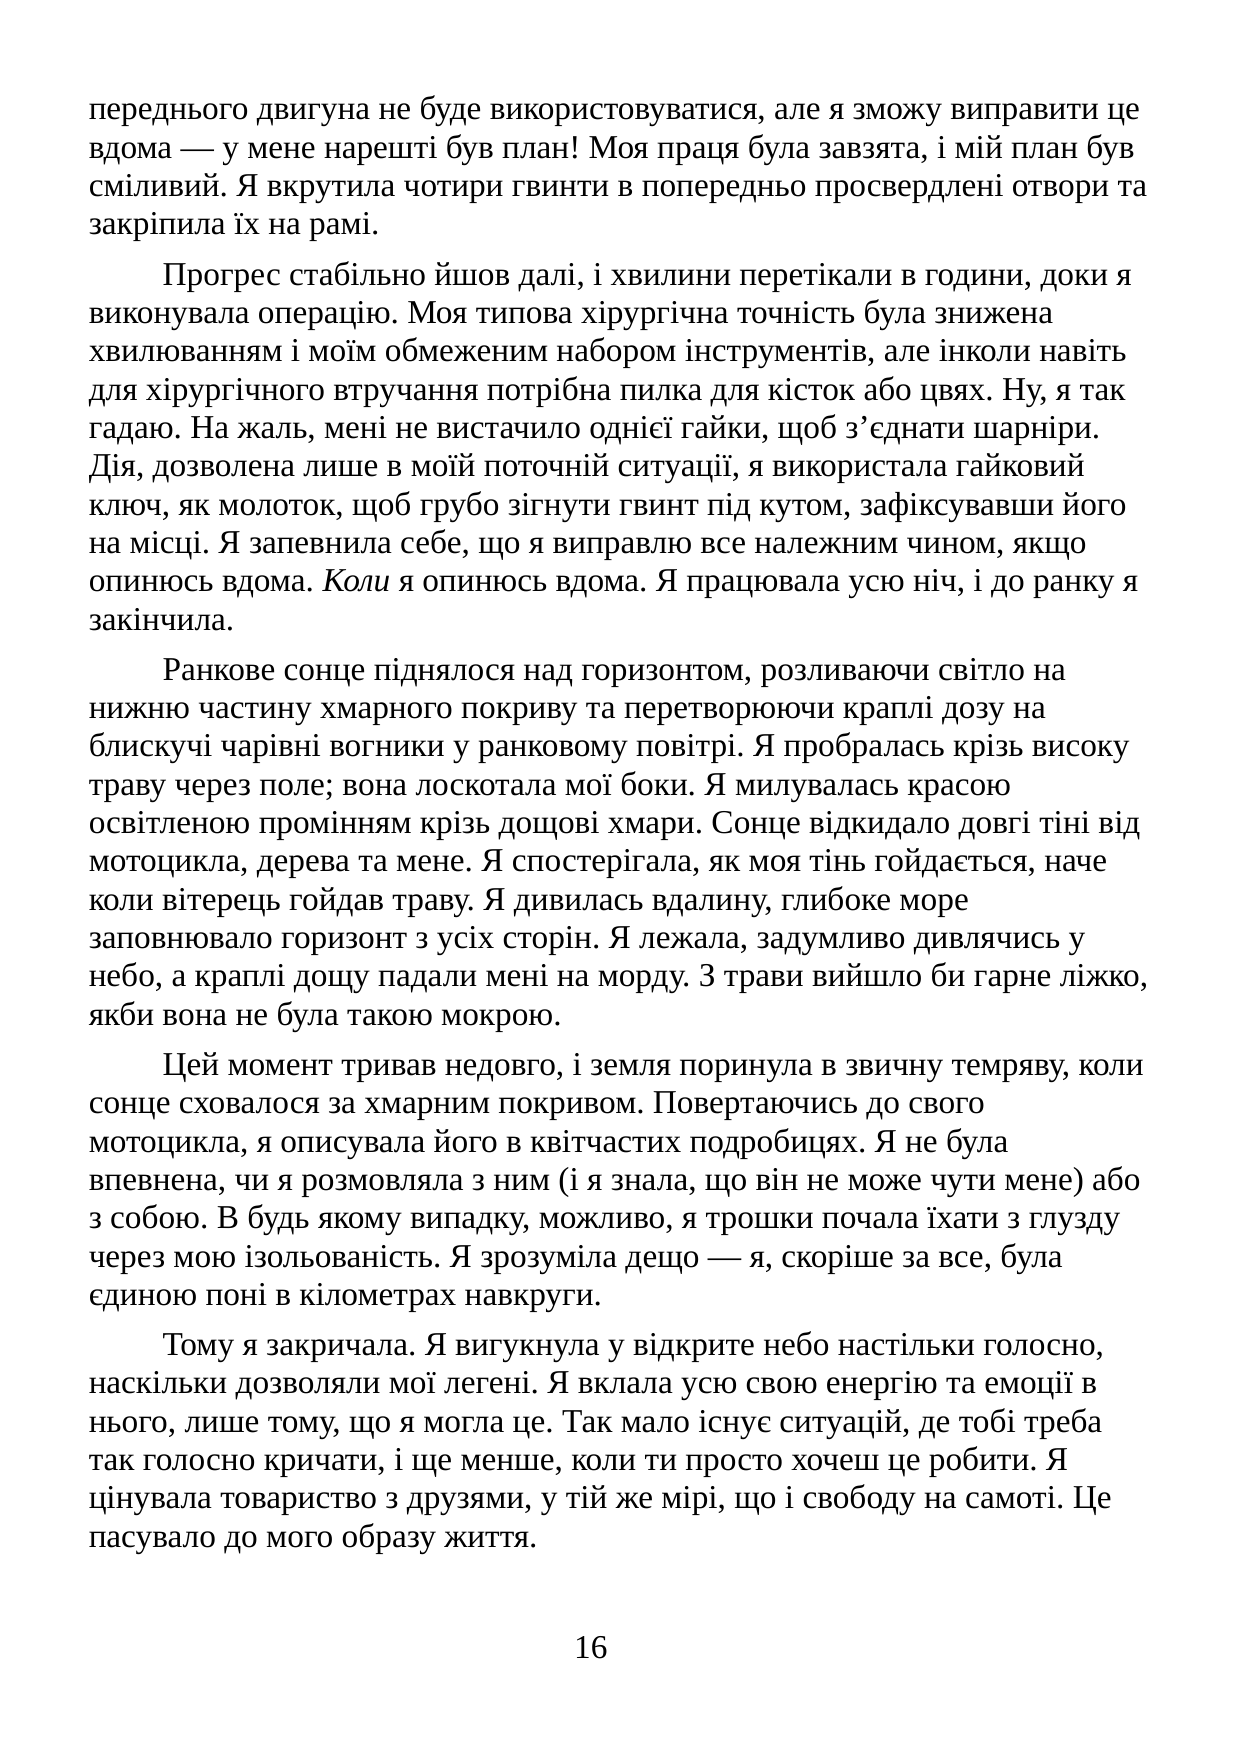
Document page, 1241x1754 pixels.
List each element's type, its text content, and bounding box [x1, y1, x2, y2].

text Ранкове сонце піднялося над горизонтом, розливаючи світло на нижню частину хмарного покриву та перетворюючи краплі дозу на блискучі чарівні вогники у ранковому повітрі. Я пробралась крізь високу траву через поле; вона лоскотала мої боки. Я милувалась красою освітленою промінням крізь дощові хмари. Сонце відкидало довгі тіні від мотоцикла, дерева та мене. Я спостерігала, як моя тінь гойдається, наче коли вітерець гойдав траву. Я дивилась вдалину, глибоке море заповнювало горизонт з усіх сторін. Я лежала, задумливо дивлячись у небо, а краплі дощу падали мені на морду. З трави вийшло би гарне ліжко, якби вона не була такою мокрою. [88, 649, 1152, 1032]
text Цей момент тривав недовго, і земля поринула в звичну темряву, коли сонце сховалося за хмарним покривом. Повертаючись до свого мотоцикла, я описувала його в квітчастих подробицях. Я не була впевнена, чи я розмовляла з ним (і я знала, що він не може чути мене) або з собою. В будь якому випадку, можливо, я трошки почала їхати з глузду через мою ізольованість. Я зрозуміла дещо — я, скоріше за все, була єдиною поні в кілометрах навкруги. [88, 1044, 1152, 1312]
text Прогрес стабільно йшов далі, і хвилини перетікали в години, доки я виконувала операцію. Моя типова хірургічна точність була знижена хвилюванням і моїм обмеженим набором інструментів, але інколи навіть для хірургічного втручання потрібна пилка для кісток або цвях. Ну, я так гадаю. На жаль, мені не вистачило однієї гайки, щоб з’єднати шарніри. Дія, дозволена лише в моїй поточній ситуації, я використала гайковий ключ, як молоток, щоб грубо зігнути гвинт під кутом, зафіксувавши його на місці. Я запевнила себе, що я виправлю все належним чином, якщо опинюсь вдома. Коли я опинюсь вдома. Я працювала усю ніч, і до ранку я закінчила. [88, 254, 1152, 637]
text переднього двигуна не буде використовуватися, але я зможу виправити це вдома — у мене нарешті був план! Моя праця була завзята, і мій план був сміливий. Я вкрутила чотири гвинти в попередньо просвердлені отвори та закріпила їх на рамі. [88, 88, 1152, 242]
text Тому я закричала. Я вигукнула у відкрите небо настільки голосно, наскільки дозволяли мої легені. Я вклала усю свою енергію та емоції в нього, лише тому, що я могла це. Так мало існує ситуацій, де тобі треба так голосно кричати, і ще менше, коли ти просто хочеш це робити. Я цінувала товариство з друзями, у тій же мірі, що і свободу на самоті. Це пасувало до мого образу життя. [88, 1324, 1152, 1554]
